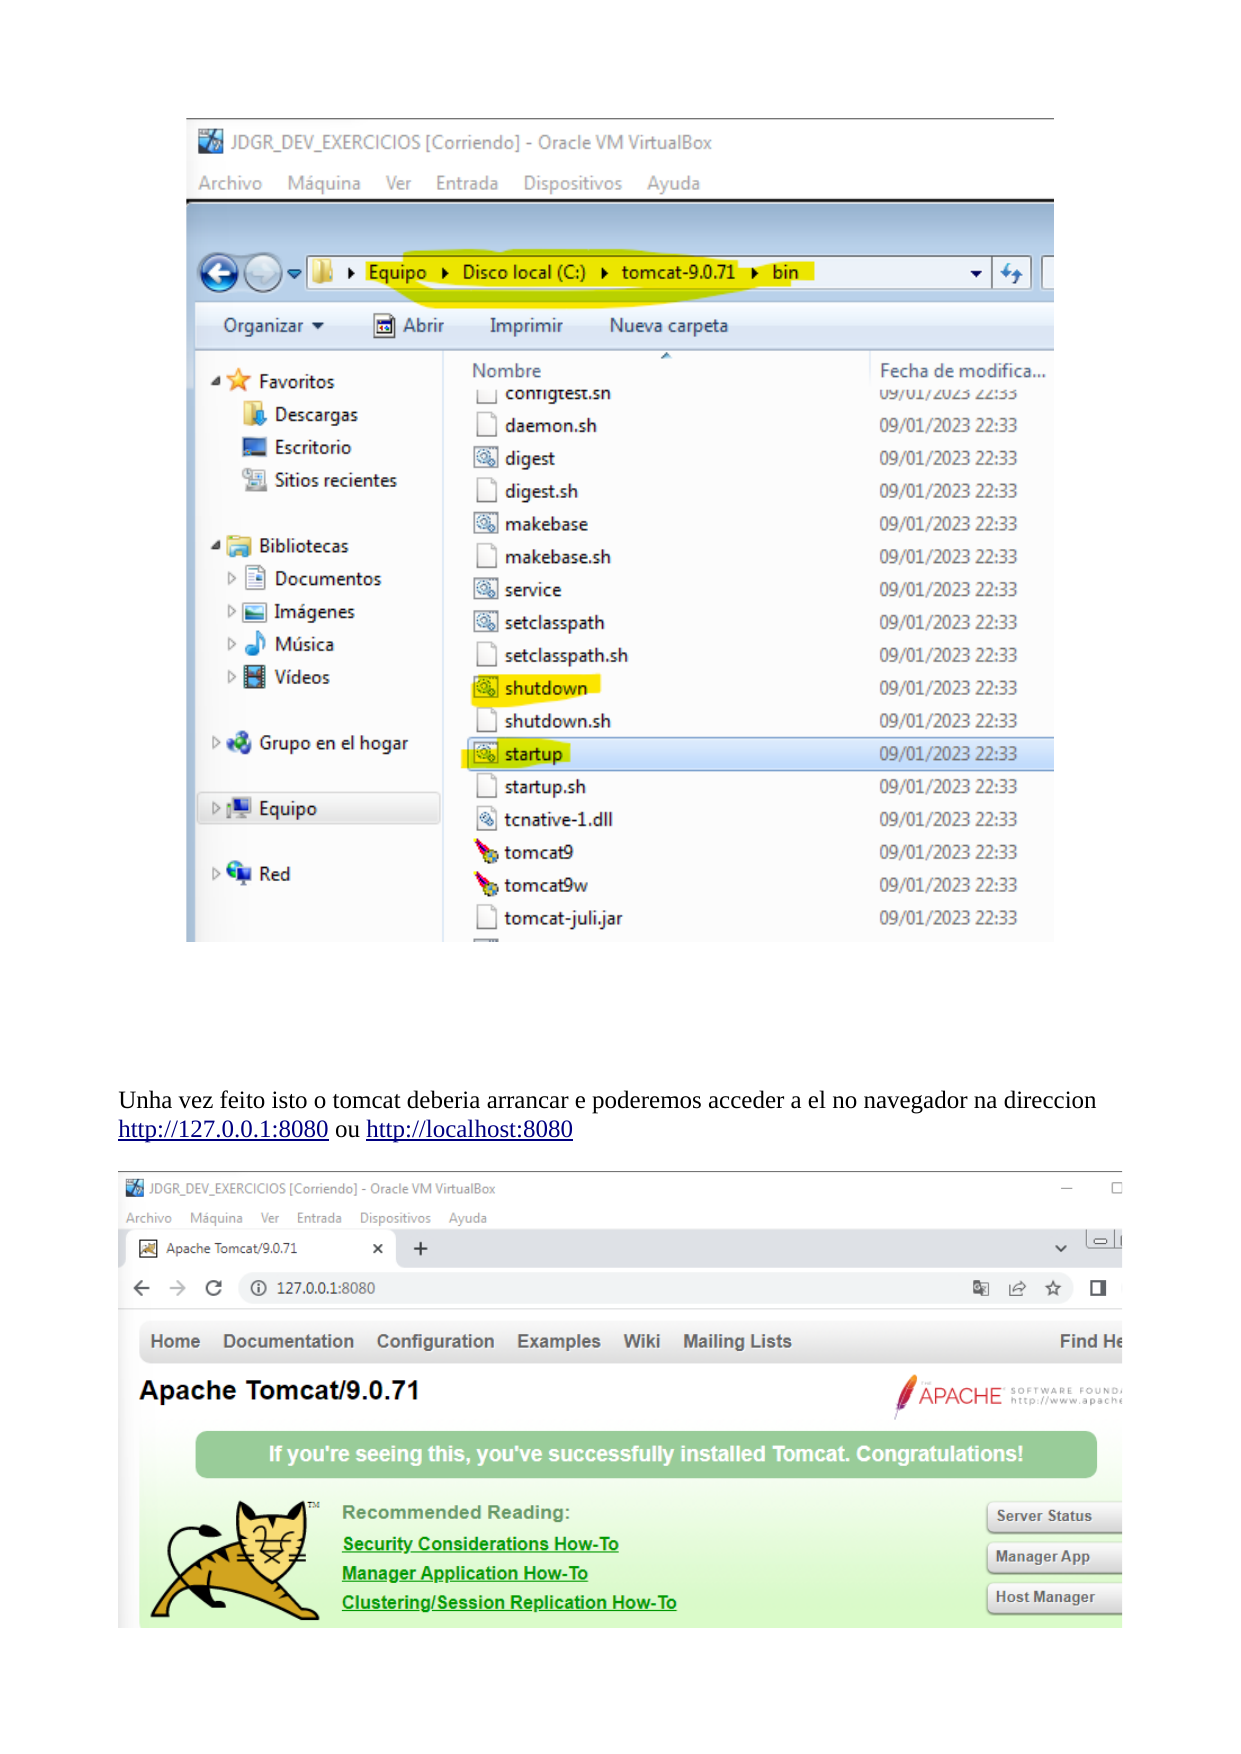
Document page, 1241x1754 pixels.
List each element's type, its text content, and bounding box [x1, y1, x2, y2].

picture [186, 118, 1054, 942]
text Unha vez feito isto o tomcat deberia arrancar e poderemos acceder a el no navegador na direccion http://127.0.0.1:8080 ou http://localhost:8080 [118, 1085, 1122, 1143]
picture [118, 1171, 1123, 1628]
